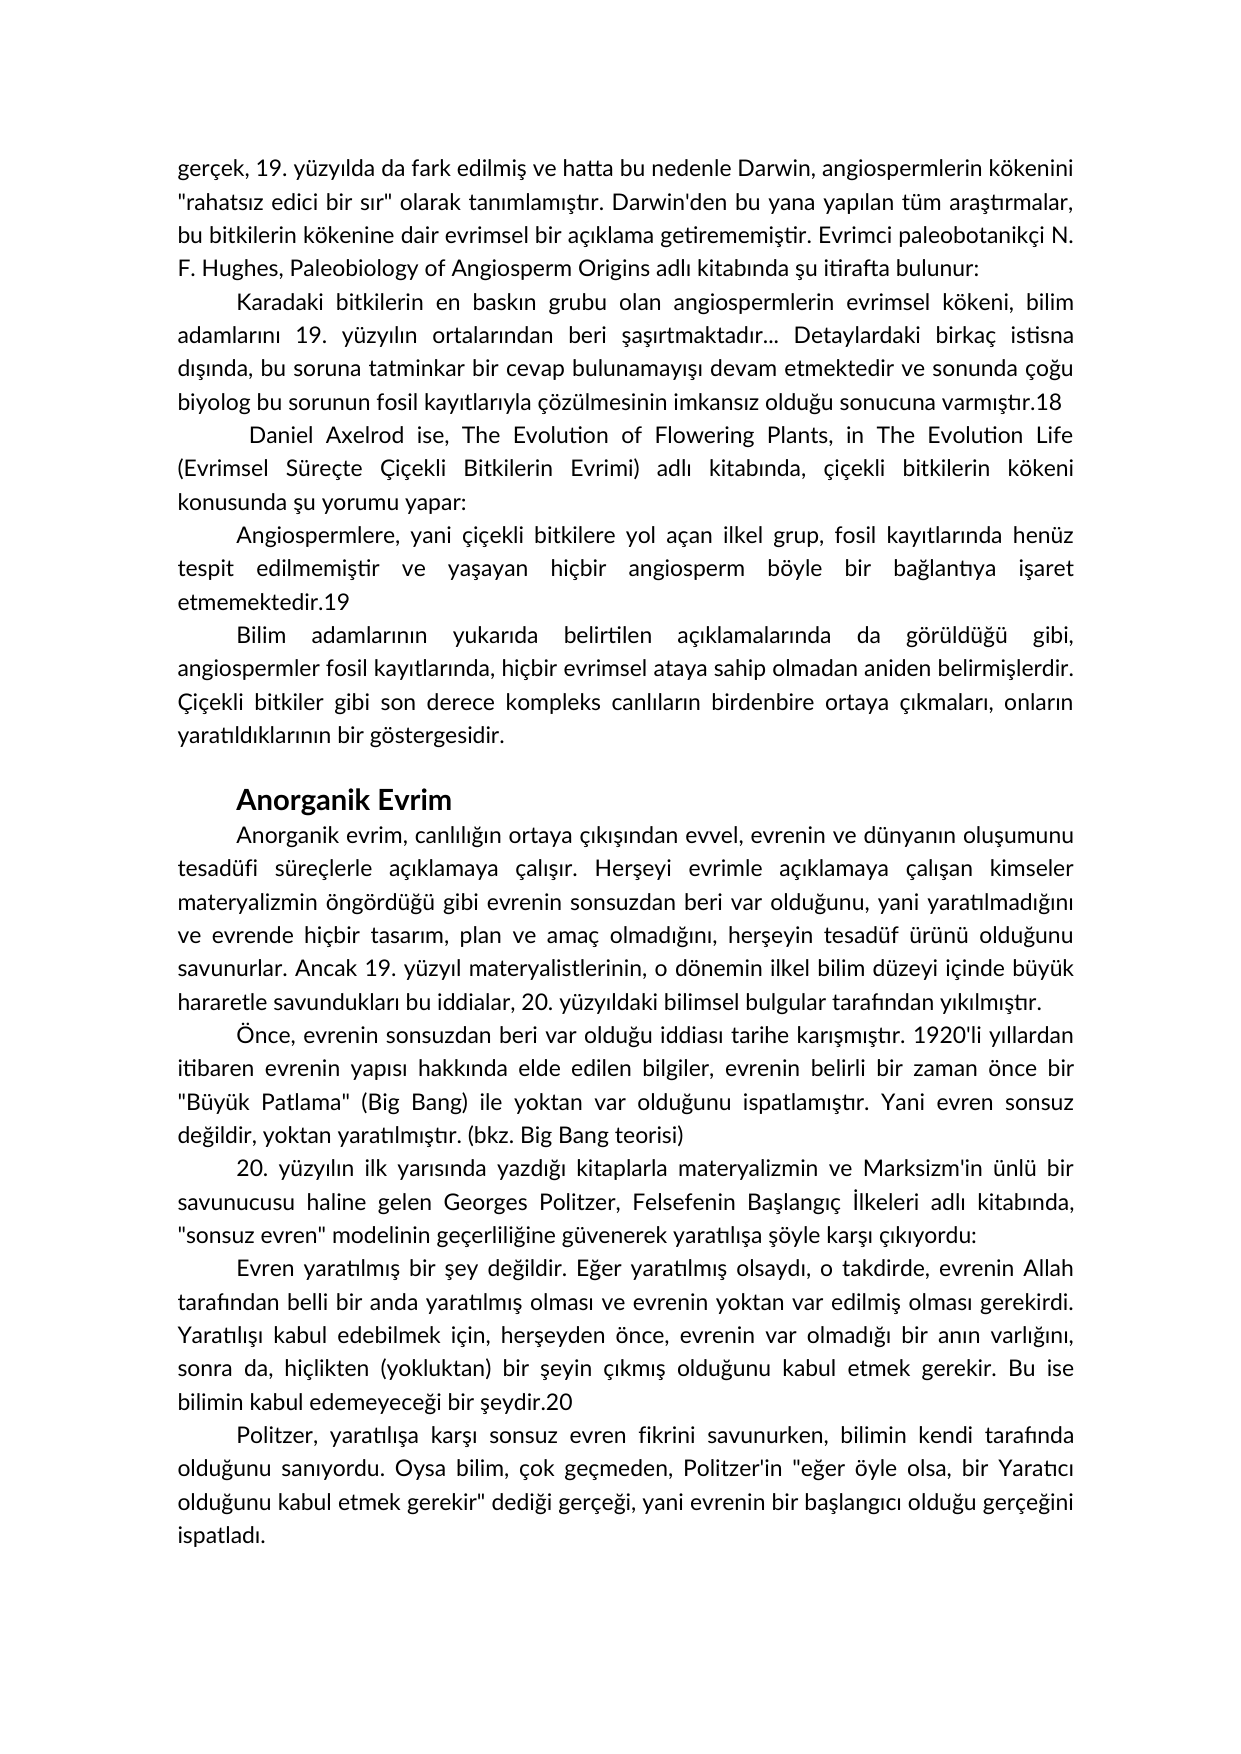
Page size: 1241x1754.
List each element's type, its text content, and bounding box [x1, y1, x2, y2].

subtitle Anorganik Evrim [177, 783, 1075, 817]
text Angiospermlere, yani çiçekli bitkilere yol açan ilkel grup, fosil kayıtlarında henüz tespit edilmemiştir ve yaşayan hiçbir angiosperm böyle bir bağlantıya işaret etmemektedir.19 [177, 517, 1075, 617]
text Bilim adamlarının yukarıda belirtilen açıklamalarında da görüldüğü gibi, angiospermler fosil kayıtlarında, hiçbir evrimsel ataya sahip olmadan aniden belirmişlerdir. Çiçekli bitkiler gibi son derece kompleks canlıların birdenbire ortaya çıkmaları, onların yaratıldıklarının bir göstergesidir. [177, 617, 1075, 750]
text Daniel Axelrod ise, The Evolution of Flowering Plants, in The Evolution Life (Evrimsel Süreçte Çiçekli Bitkilerin Evrimi) adlı kitabında, çiçekli bitkilerin kökeni konusunda şu yorumu yapar: [177, 417, 1075, 517]
text 20. yüzyılın ilk yarısında yazdığı kitaplarla materyalizmin ve Marksizm'in ünlü bir savunucusu haline gelen Georges Politzer, Felsefenin Başlangıç İlkeleri adlı kitabında, "sonsuz evren" modelinin geçerliliğine güvenerek yaratılışa şöyle karşı çıkıyordu: [177, 1150, 1075, 1250]
text Evren yaratılmış bir şey değildir. Eğer yaratılmış olsaydı, o takdirde, evrenin Allah tarafından belli bir anda yaratılmış olması ve evrenin yoktan var edilmiş olması gerekirdi. Yaratılışı kabul edebilmek için, herşeyden önce, evrenin var olmadığı bir anın varlığını, sonra da, hiçlikten (yokluktan) bir şeyin çıkmış olduğunu kabul etmek gerekir. Bu ise bilimin kabul edemeyeceği bir şeydir.20 [177, 1250, 1075, 1417]
text Karadaki bitkilerin en baskın grubu olan angiospermlerin evrimsel kökeni, bilim adamlarını 19. yüzyılın ortalarından beri şaşırtmaktadır... Detaylardaki birkaç istisna dışında, bu soruna tatminkar bir cevap bulunamayışı devam etmektedir ve sonunda çoğu biyolog bu sorunun fosil kayıtlarıyla çözülmesinin imkansız olduğu sonucuna varmıştır.18 [177, 283, 1075, 417]
text Önce, evrenin sonsuzdan beri var olduğu iddiası tarihe karışmıştır. 1920'li yıllardan itibaren evrenin yapısı hakkında elde edilen bilgiler, evrenin belirli bir zaman önce bir "Büyük Patlama" (Big Bang) ile yoktan var olduğunu ispatlamıştır. Yani evren sonsuz değildir, yoktan yaratılmıştır. (bkz. Big Bang teorisi) [177, 1017, 1075, 1150]
text Politzer, yaratılışa karşı sonsuz evren fikrini savunurken, bilimin kendi tarafında olduğunu sanıyordu. Oysa bilim, çok geçmeden, Politzer'in "eğer öyle olsa, bir Yaratıcı olduğunu kabul etmek gerekir" dediği gerçeği, yani evrenin bir başlangıcı olduğu gerçeğini ispatladı. [177, 1417, 1075, 1550]
text Anorganik evrim, canlılığın ortaya çıkışından evvel, evrenin ve dünyanın oluşumunu tesadüfi süreçlerle açıklamaya çalışır. Herşeyi evrimle açıklamaya çalışan kimseler materyalizmin öngördüğü gibi evrenin sonsuzdan beri var olduğunu, yani yaratılmadığını ve evrende hiçbir tasarım, plan ve amaç olmadığını, herşeyin tesadüf ürünü olduğunu savunurlar. Ancak 19. yüzyıl materyalistlerinin, o dönemin ilkel bilim düzeyi içinde büyük hararetle savundukları bu iddialar, 20. yüzyıldaki bilimsel bulgular tarafından yıkılmıştır. [177, 817, 1075, 1017]
text gerçek, 19. yüzyılda da fark edilmiş ve hatta bu nedenle Darwin, angiospermlerin kökenini "rahatsız edici bir sır" olarak tanımlamıştır. Darwin'den bu yana yapılan tüm araştırmalar, bu bitkilerin kökenine dair evrimsel bir açıklama getirememiştir. Evrimci paleobotanikçi N. F. Hughes, Paleobiology of Angiosperm Origins adlı kitabında şu itirafta bulunur: [177, 150, 1075, 283]
